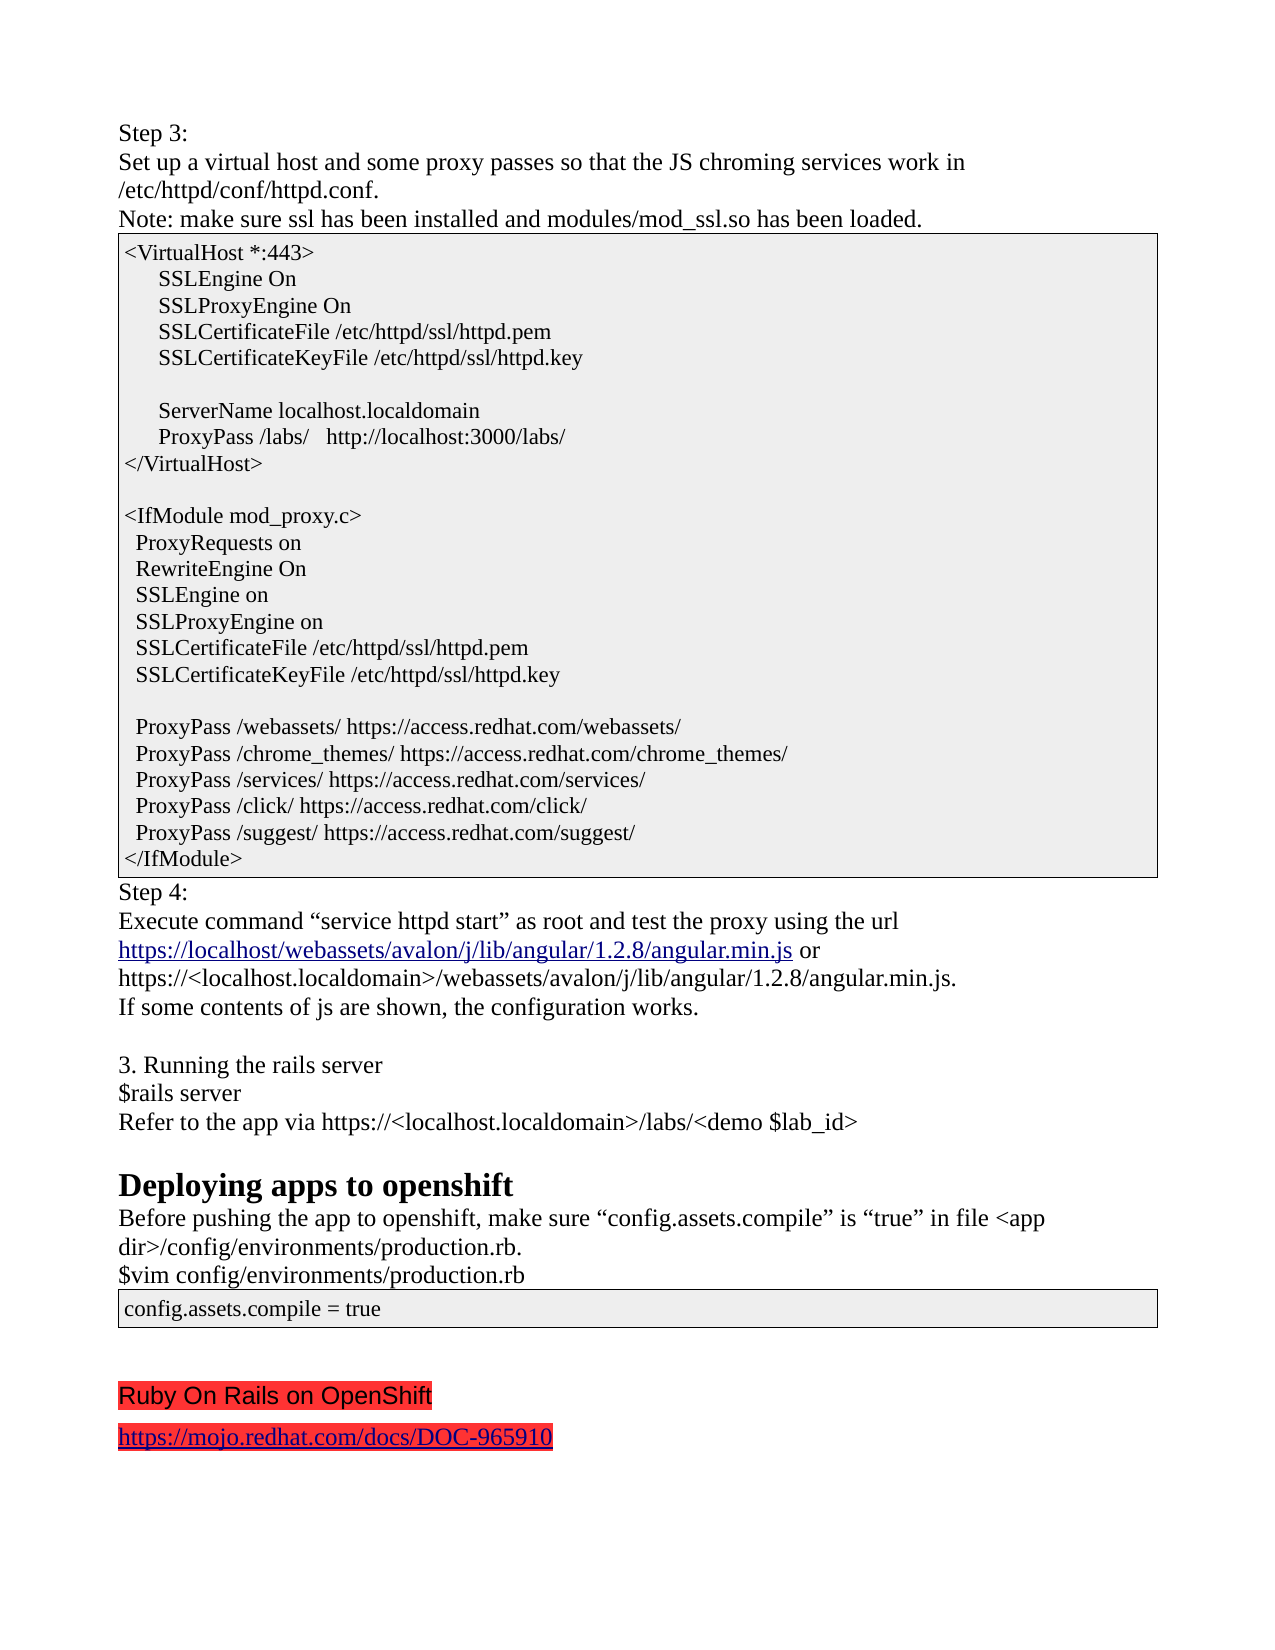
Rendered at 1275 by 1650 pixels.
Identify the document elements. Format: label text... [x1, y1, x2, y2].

text If some contents of js are shown, the configuration works. [118, 992, 1157, 1021]
table_header <VirtualHost *:443> SSLEngine On SSLProxyEngine On SSLCertificateFile /etc/httpd/ssl/httpd.pem SSLCertificateKeyFile /etc/httpd/ssl/httpd.key ServerName localhost.localdomain ProxyPass /labs/ http://localhost:3000/labs/ </VirtualHost> <IfModule mod_proxy.c> ProxyRequests on RewriteEngine On SSLEngine on SSLProxyEngine on SSLCertificateFile /etc/httpd/ssl/httpd.pem SSLCertificateKeyFile /etc/httpd/ssl/httpd.key ProxyPass /webassets/ https://access.redhat.com/webassets/ ProxyPass /chrome_themes/ https://access.redhat.com/chrome_themes/ ProxyPass /services/ https://access.redhat.com/services/ ProxyPass /click/ https://access.redhat.com/click/ ProxyPass /suggest/ https://access.redhat.com/suggest/ </IfModule> [119, 234, 1157, 877]
text Step 3: [118, 118, 1157, 147]
subtitle Ruby On Rails on OpenShift [118, 1381, 1157, 1410]
text Set up a virtual host and some proxy passes so that the JS chroming services work in /etc/httpd/conf/httpd.conf. [118, 147, 1157, 204]
text $rails server [118, 1078, 1157, 1107]
text $vim config/environments/production.rb [118, 1261, 1157, 1289]
text https://mojo.redhat.com/docs/DOC-965910 [118, 1422, 1157, 1451]
text Deploying apps to openshift [118, 1165, 1157, 1203]
text Before pushing the app to openshift, make sure “config.assets.compile” is “true” in file <app dir>/config/environments/production.rb. [118, 1203, 1157, 1261]
table_header config.assets.compile = true [119, 1290, 1157, 1327]
text Note: make sure ssl has been installed and modules/mod_ssl.so has been loaded. [118, 204, 1157, 233]
text Refer to the app via https://<localhost.localdomain>/labs/<demo $lab_id> [118, 1107, 1157, 1136]
text 3. Running the rails server [118, 1050, 1157, 1078]
text Step 4: [118, 878, 1157, 906]
text Execute command “service httpd start” as root and test the proxy using the url https://localhost/webassets/avalon/j/lib/angular/1.2.8/angular.min.js or https://<localhost.localdomain>/webassets/avalon/j/lib/angular/1.2.8/angular.min.js. [118, 906, 1157, 992]
